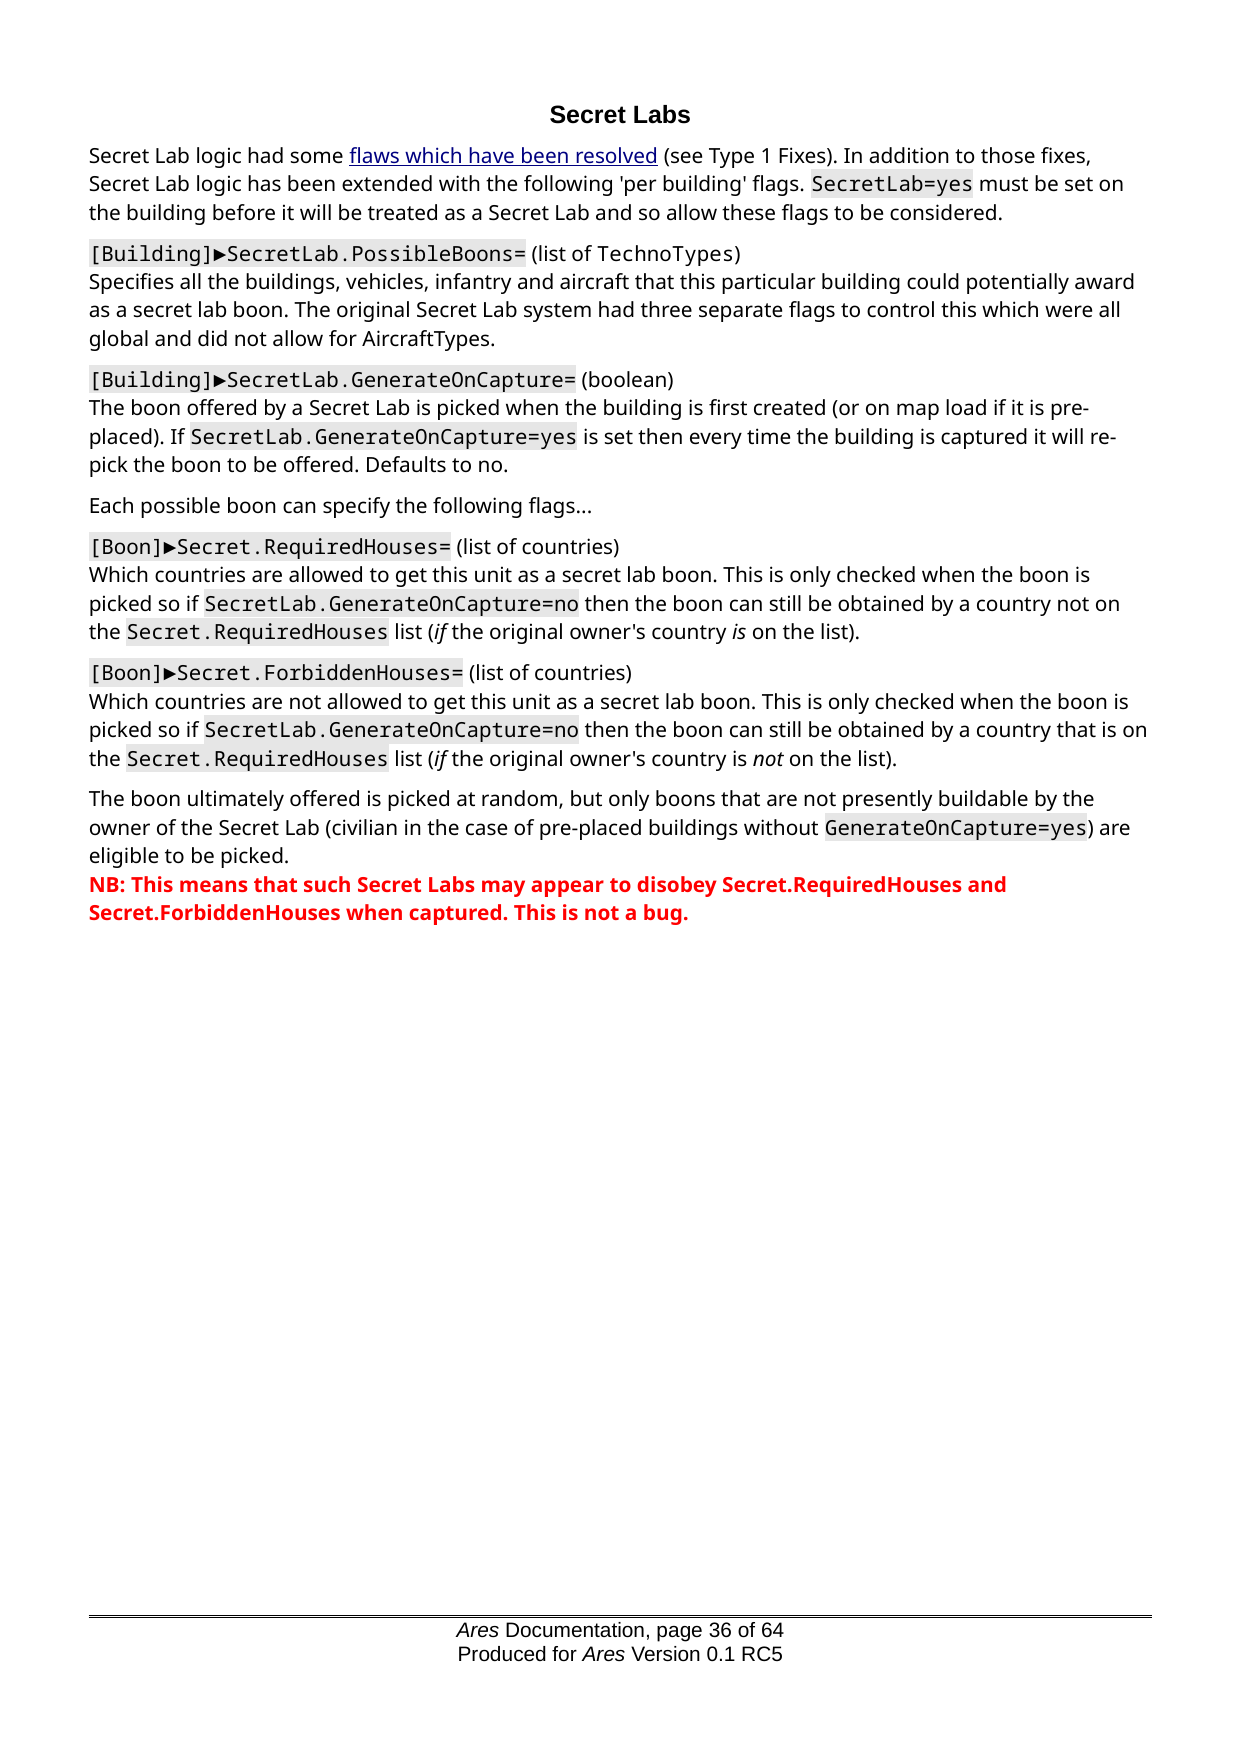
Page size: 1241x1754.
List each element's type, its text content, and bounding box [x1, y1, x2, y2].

subtitle Secret Labs [88, 100, 1152, 129]
text [Boon]►Secret.RequiredHouses= (list of countries) Which countries are allowed to get this unit as a secret lab boon. This is only checked when the boon is picked so if SecretLab.GenerateOnCapture=no then the boon can still be obtained by a country not on the Secret.RequiredHouses list (if the original owner's country is on the list). [88, 532, 1152, 646]
text [Building]►SecretLab.GenerateOnCapture= (boolean) The boon offered by a Secret Lab is picked when the building is first created (or on map load if it is pre-placed). If SecretLab.GenerateOnCapture=yes is set then every time the building is captured it will re-pick the boon to be offered. Defaults to no. [88, 365, 1152, 479]
text Secret Lab logic had some flaws which have been resolved (see Type 1 Fixes). In addition to those fixes, Secret Lab logic has been extended with the following 'per building' flags. SecretLab=yes must be set on the building before it will be treated as a Secret Lab and so allow these flags to be considered. [88, 141, 1152, 226]
text [Boon]►Secret.ForbiddenHouses= (list of countries) Which countries are not allowed to get this unit as a secret lab boon. This is only checked when the boon is picked so if SecretLab.GenerateOnCapture=no then the boon can still be obtained by a country that is on the Secret.RequiredHouses list (if the original owner's country is not on the list). [88, 658, 1152, 772]
text [Building]►SecretLab.PossibleBoons= (list of TechnoTypes) Specifies all the buildings, vehicles, infantry and aircraft that this particular building could potentially award as a secret lab boon. The original Secret Lab system had three separate flags to control this which were all global and did not allow for AircraftTypes. [88, 239, 1152, 352]
text Each possible boon can specify the following flags... [88, 491, 1152, 519]
text The boon ultimately offered is picked at random, but only boons that are not presently buildable by the owner of the Secret Lab (civilian in the case of pre-placed buildings without GenerateOnCapture=yes) are eligible to be picked. NB: This means that such Secret Labs may appear to disobey Secret.RequiredHouses and Secret.ForbiddenHouses when captured. This is not a bug. [88, 784, 1152, 927]
